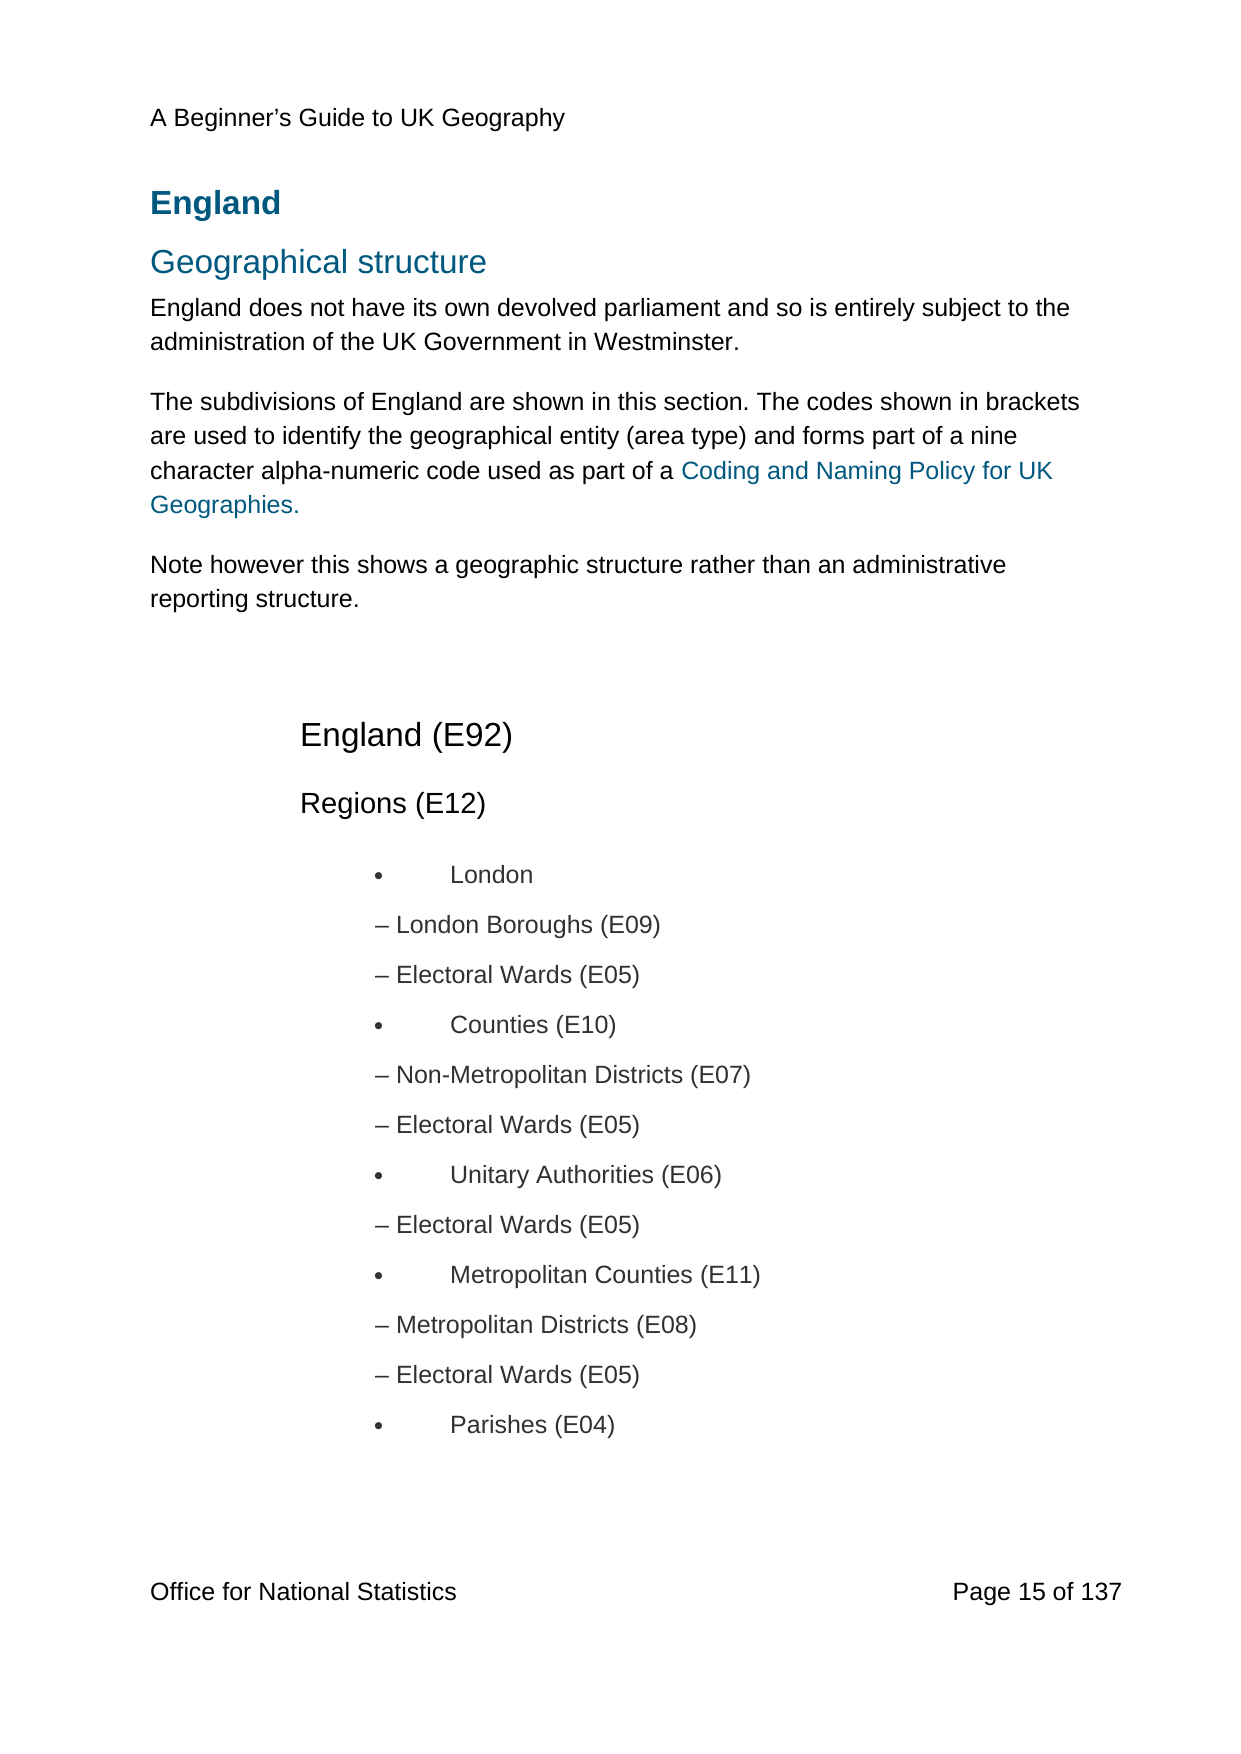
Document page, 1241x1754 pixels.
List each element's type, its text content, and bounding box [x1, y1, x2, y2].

list Counties (E10) – Non-Metropolitan Districts (E07) – Electoral Wards (E05) [375, 988, 1122, 1138]
list London – London Boroughs (E09) – Electoral Wards (E05) [375, 838, 1122, 988]
list Metropolitan Counties (E11) – Metropolitan Districts (E08) – Electoral Wards (E05) [375, 1238, 1122, 1388]
text England does not have its own devolved parliament and so is entirely subject to the administration of the UK Government in Westminster. [150, 293, 1095, 356]
list Unitary Authorities (E06) – Electoral Wards (E05) [375, 1138, 1122, 1238]
subtitle Geographical structure [150, 242, 1095, 280]
text Regions (E12) [300, 786, 1122, 819]
list Parishes (E04) [375, 1388, 1122, 1438]
subtitle England [150, 183, 1095, 221]
text England (E92) [300, 715, 1122, 753]
text Note however this shows a geographic structure rather than an administrative reporting structure. [150, 550, 1095, 613]
text The subdivisions of England are shown in this section. The codes shown in brackets are used to identify the geographical entity (area type) and forms part of a nine character alpha-numeric code used as part of a Coding and Naming Policy for UK Geographies. [150, 387, 1095, 519]
